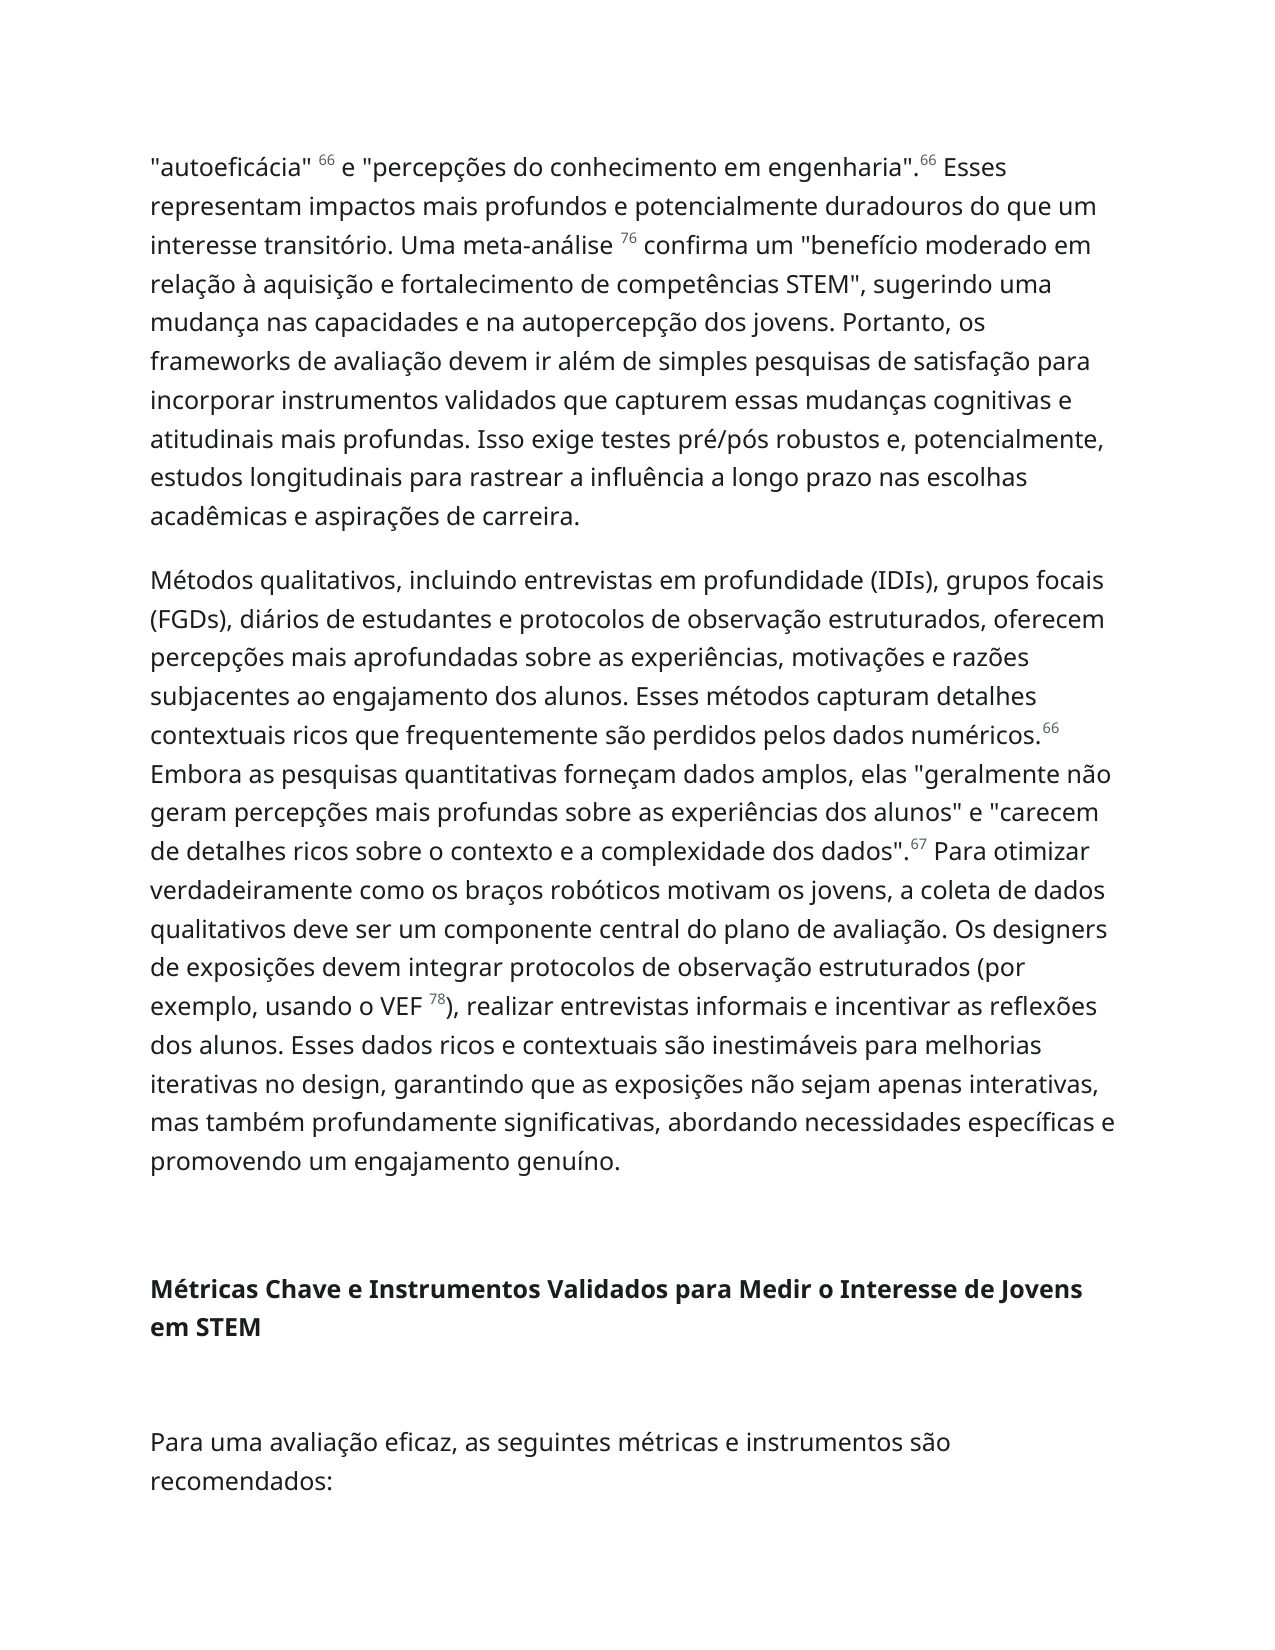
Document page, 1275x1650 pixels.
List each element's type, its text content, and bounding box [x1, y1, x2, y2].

text Para uma avaliação eficaz, as seguintes métricas e instrumentos são recomendados: [150, 1425, 1125, 1498]
subtitle Métricas Chave e Instrumentos Validados para Medir o Interesse de Jovens em STEM [150, 1271, 1125, 1344]
text "autoeficácia" 66 e "percepções do conhecimento em engenharia".66 Esses representam impactos mais profundos e potencialmente duradouros do que um interesse transitório. Uma meta-análise 76 confirma um "benefício moderado em relação à aquisição e fortalecimento de competências STEM", sugerindo uma mudança nas capacidades e na autopercepção dos jovens. Portanto, os frameworks de avaliação devem ir além de simples pesquisas de satisfação para incorporar instrumentos validados que capturem essas mudanças cognitivas e atitudinais mais profundas. Isso exige testes pré/pós robustos e, potencialmente, estudos longitudinais para rastrear a influência a longo prazo nas escolhas acadêmicas e aspirações de carreira. [150, 150, 1125, 533]
text Métodos qualitativos, incluindo entrevistas em profundidade (IDIs), grupos focais (FGDs), diários de estudantes e protocolos de observação estruturados, oferecem percepções mais aprofundadas sobre as experiências, motivações e razões subjacentes ao engajamento dos alunos. Esses métodos capturam detalhes contextuais ricos que frequentemente são perdidos pelos dados numéricos.66 Embora as pesquisas quantitativas forneçam dados amplos, elas "geralmente não geram percepções mais profundas sobre as experiências dos alunos" e "carecem de detalhes ricos sobre o contexto e a complexidade dos dados".67 Para otimizar verdadeiramente como os braços robóticos motivam os jovens, a coleta de dados qualitativos deve ser um componente central do plano de avaliação. Os designers de exposições devem integrar protocolos de observação estruturados (por exemplo, usando o VEF 78), realizar entrevistas informais e incentivar as reflexões dos alunos. Esses dados ricos e contextuais são inestimáveis para melhorias iterativas no design, garantindo que as exposições não sejam apenas interativas, mas também profundamente significativas, abordando necessidades específicas e promovendo um engajamento genuíno. [150, 562, 1125, 1178]
